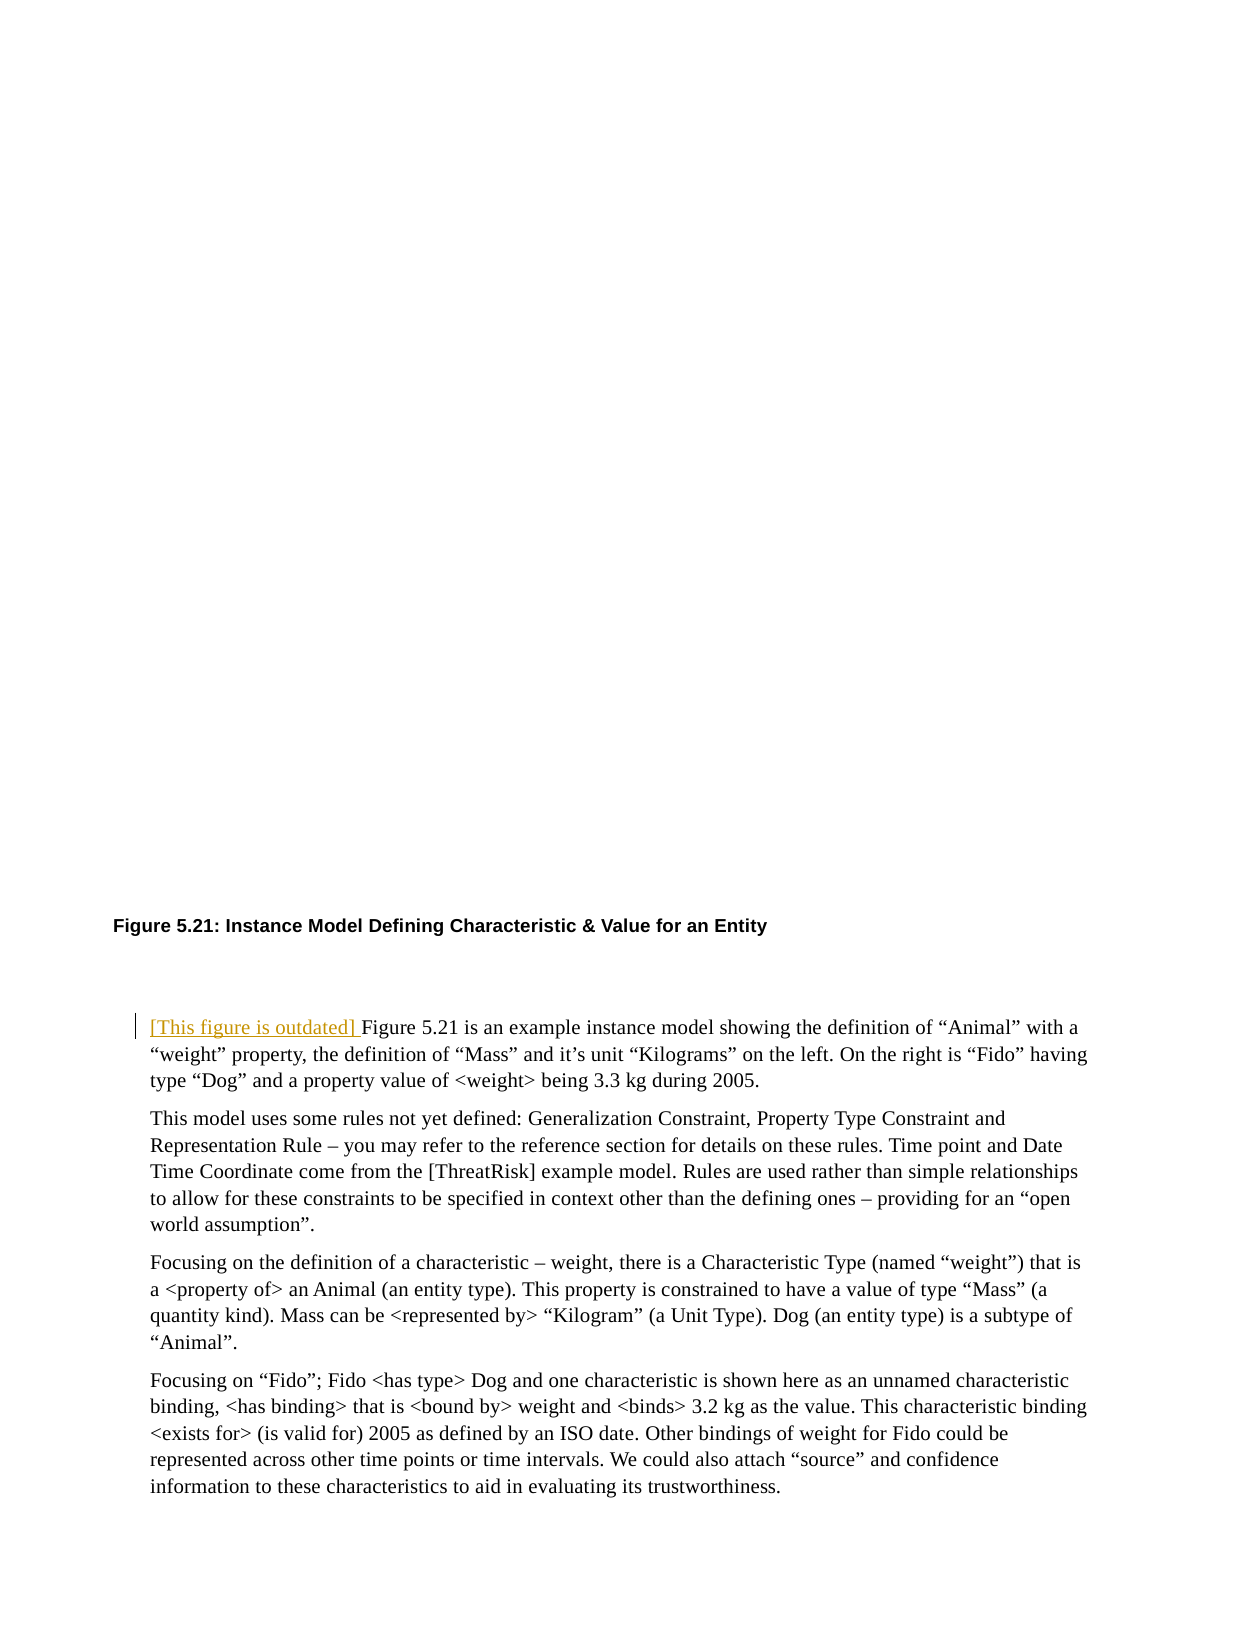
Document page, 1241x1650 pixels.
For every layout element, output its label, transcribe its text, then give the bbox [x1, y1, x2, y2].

text Focusing on “Fido”; Fido <has type> Dog and one characteristic is shown here as an unnamed characteristic binding, <has binding> that is <bound by> weight and <binds> 3.2 kg as the value. This characteristic binding <exists for> (is valid for) 2005 as defined by an ISO date. Other bindings of weight for Fido could be represented across other time points or time intervals. We could also attach “source” and confidence information to these characteristics to aid in evaluating its trustworthiness. [150, 1368, 1090, 1498]
text This model uses some rules not yet defined: Generalization Constraint, Property Type Constraint and Representation Rule – you may refer to the reference section for details on these rules. Time point and Date Time Coordinate come from the [ThreatRisk] example model. Rules are used rather than simple relationships to allow for these constraints to be specified in context other than the defining ones – providing for an “open world assumption”. [150, 1106, 1090, 1236]
text Focusing on the definition of a characteristic – weight, there is a Characteristic Type (named “weight”) that is a <property of> an Animal (an entity type). This property is constrained to have a value of type “Mass” (a quantity kind). Mass can be <represented by> “Kilogram” (a Unit Type). Dog (an entity type) is a subtype of “Animal”. [150, 1250, 1090, 1353]
text [150, 150, 1090, 174]
text Figure 5.21: Instance Model Defining Characteristic & Value for an Entity [113, 174, 1127, 937]
text [This figure is outdated] Figure 5.21 is an example instance model showing the definition of “Animal” with a “weight” property, the definition of “Mass” and it’s unit “Kilograms” on the left. On the right is “Fido” having type “Dog” and a property value of <weight> being 3.3 kg during 2005. [113, 937, 1127, 1092]
